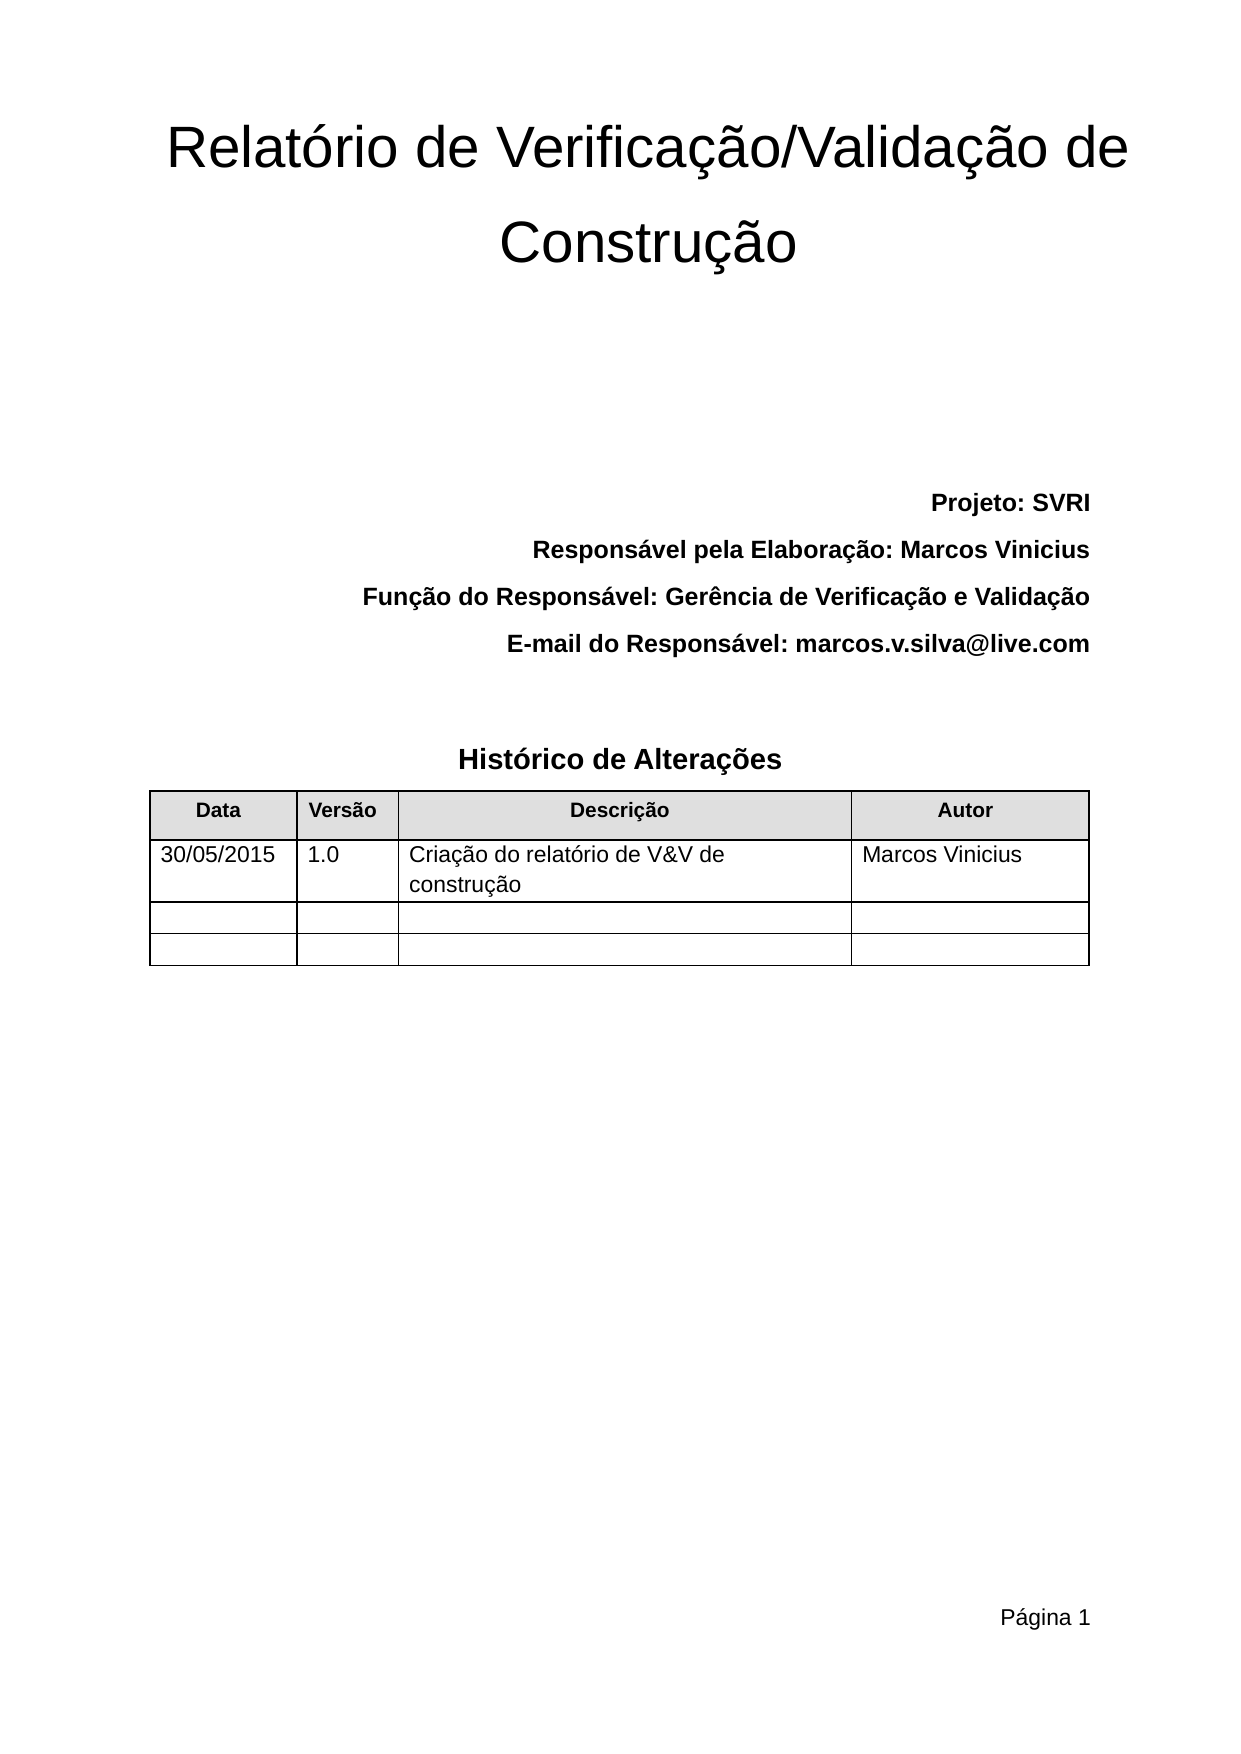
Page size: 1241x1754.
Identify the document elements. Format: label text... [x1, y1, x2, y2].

text E-mail do Responsável: marcos.v.silva@live.com [150, 629, 1091, 658]
table_cell [852, 903, 1088, 933]
table_cell [151, 934, 296, 964]
text Função do Responsável: Gerência de Verificação e Validação [150, 582, 1091, 611]
table_cell [151, 903, 296, 933]
text Histórico de Alterações [150, 742, 1091, 776]
text Responsável pela Elaboração: Marcos Vinicius [150, 535, 1091, 564]
table_header Autor [852, 792, 1088, 839]
table_cell [399, 934, 851, 964]
text Relatório de Verificação/Validação de Construção [150, 112, 1147, 275]
table_cell 30/05/2015 [151, 841, 296, 901]
text Projeto: SVRI [150, 488, 1091, 517]
table_cell 1.0 [298, 841, 398, 901]
table_cell Marcos Vinicius [852, 841, 1088, 901]
table_header Data [151, 792, 296, 839]
table_header Descrição [399, 792, 851, 839]
table_cell [298, 934, 398, 964]
table_cell Criação do relatório de V&V de construção [399, 841, 851, 901]
table_header Versão [298, 792, 398, 839]
table_cell [298, 903, 398, 933]
table_cell [852, 934, 1088, 964]
table_cell [399, 903, 851, 933]
